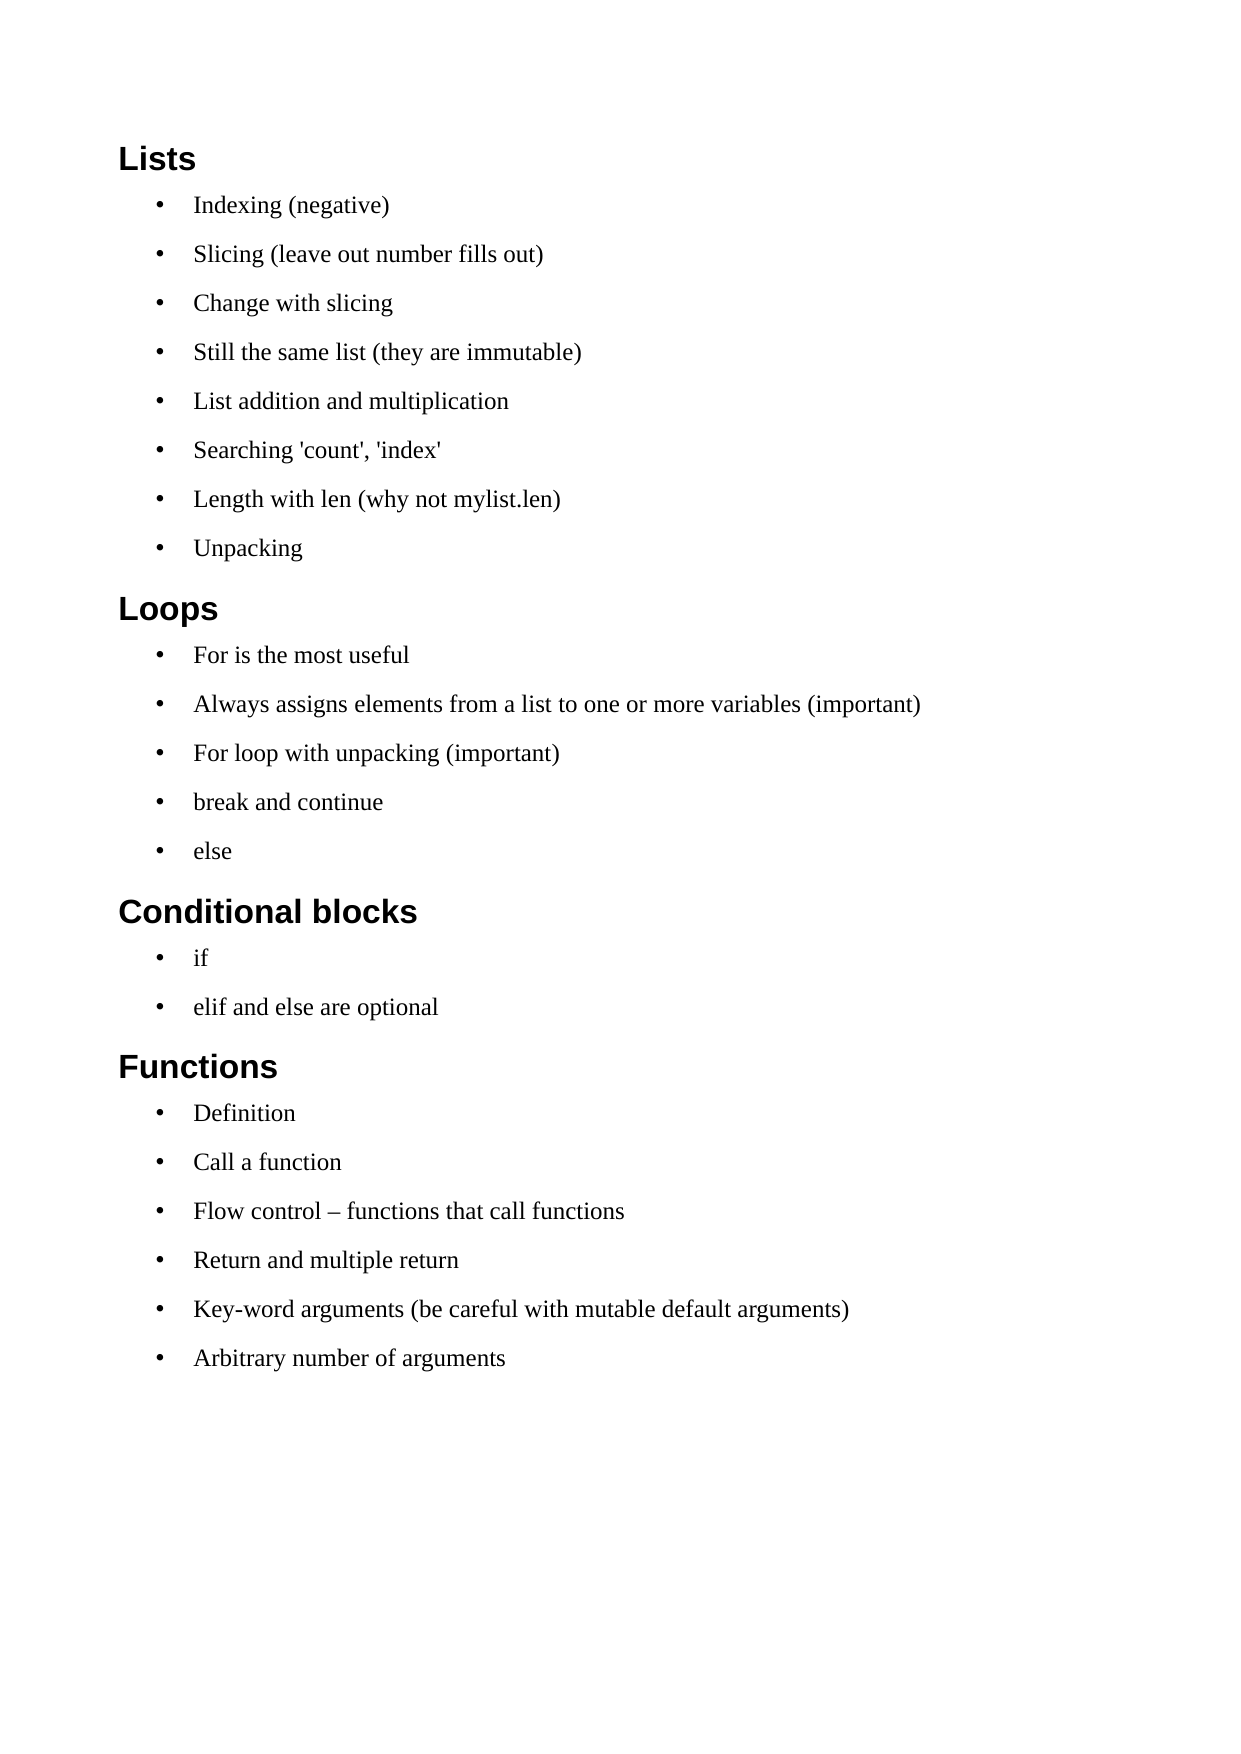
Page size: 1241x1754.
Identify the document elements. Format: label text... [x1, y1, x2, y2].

list if [156, 943, 1122, 971]
list List addition and multiplication [156, 386, 1122, 415]
list Always assigns elements from a list to one or more variables (important) [156, 689, 1122, 718]
list Flow control – functions that call functions [156, 1196, 1122, 1225]
list Change with slicing [156, 288, 1122, 317]
list Definition [156, 1098, 1122, 1127]
list Slicing (leave out number fills out) [156, 239, 1122, 268]
list Searching 'count', 'index' [156, 435, 1122, 464]
list Still the same list (they are immutable) [156, 337, 1122, 366]
list Key-word arguments (be careful with mutable default arguments) [156, 1294, 1122, 1323]
list Indexing (negative) [156, 190, 1122, 219]
list elif and else are optional [156, 992, 1122, 1021]
subtitle Conditional blocks [118, 892, 1122, 930]
list break and continue [156, 787, 1122, 816]
list Return and multiple return [156, 1245, 1122, 1274]
subtitle Functions [118, 1047, 1122, 1086]
list For is the most useful [156, 640, 1122, 669]
list Length with len (why not mylist.len) [156, 484, 1122, 513]
subtitle Loops [118, 589, 1122, 627]
subtitle Lists [118, 139, 1122, 178]
list Arbitrary number of arguments [156, 1343, 1122, 1372]
list For loop with unpacking (important) [156, 738, 1122, 767]
list Call a function [156, 1147, 1122, 1176]
list Unpacking [156, 533, 1122, 562]
list else [156, 836, 1122, 865]
